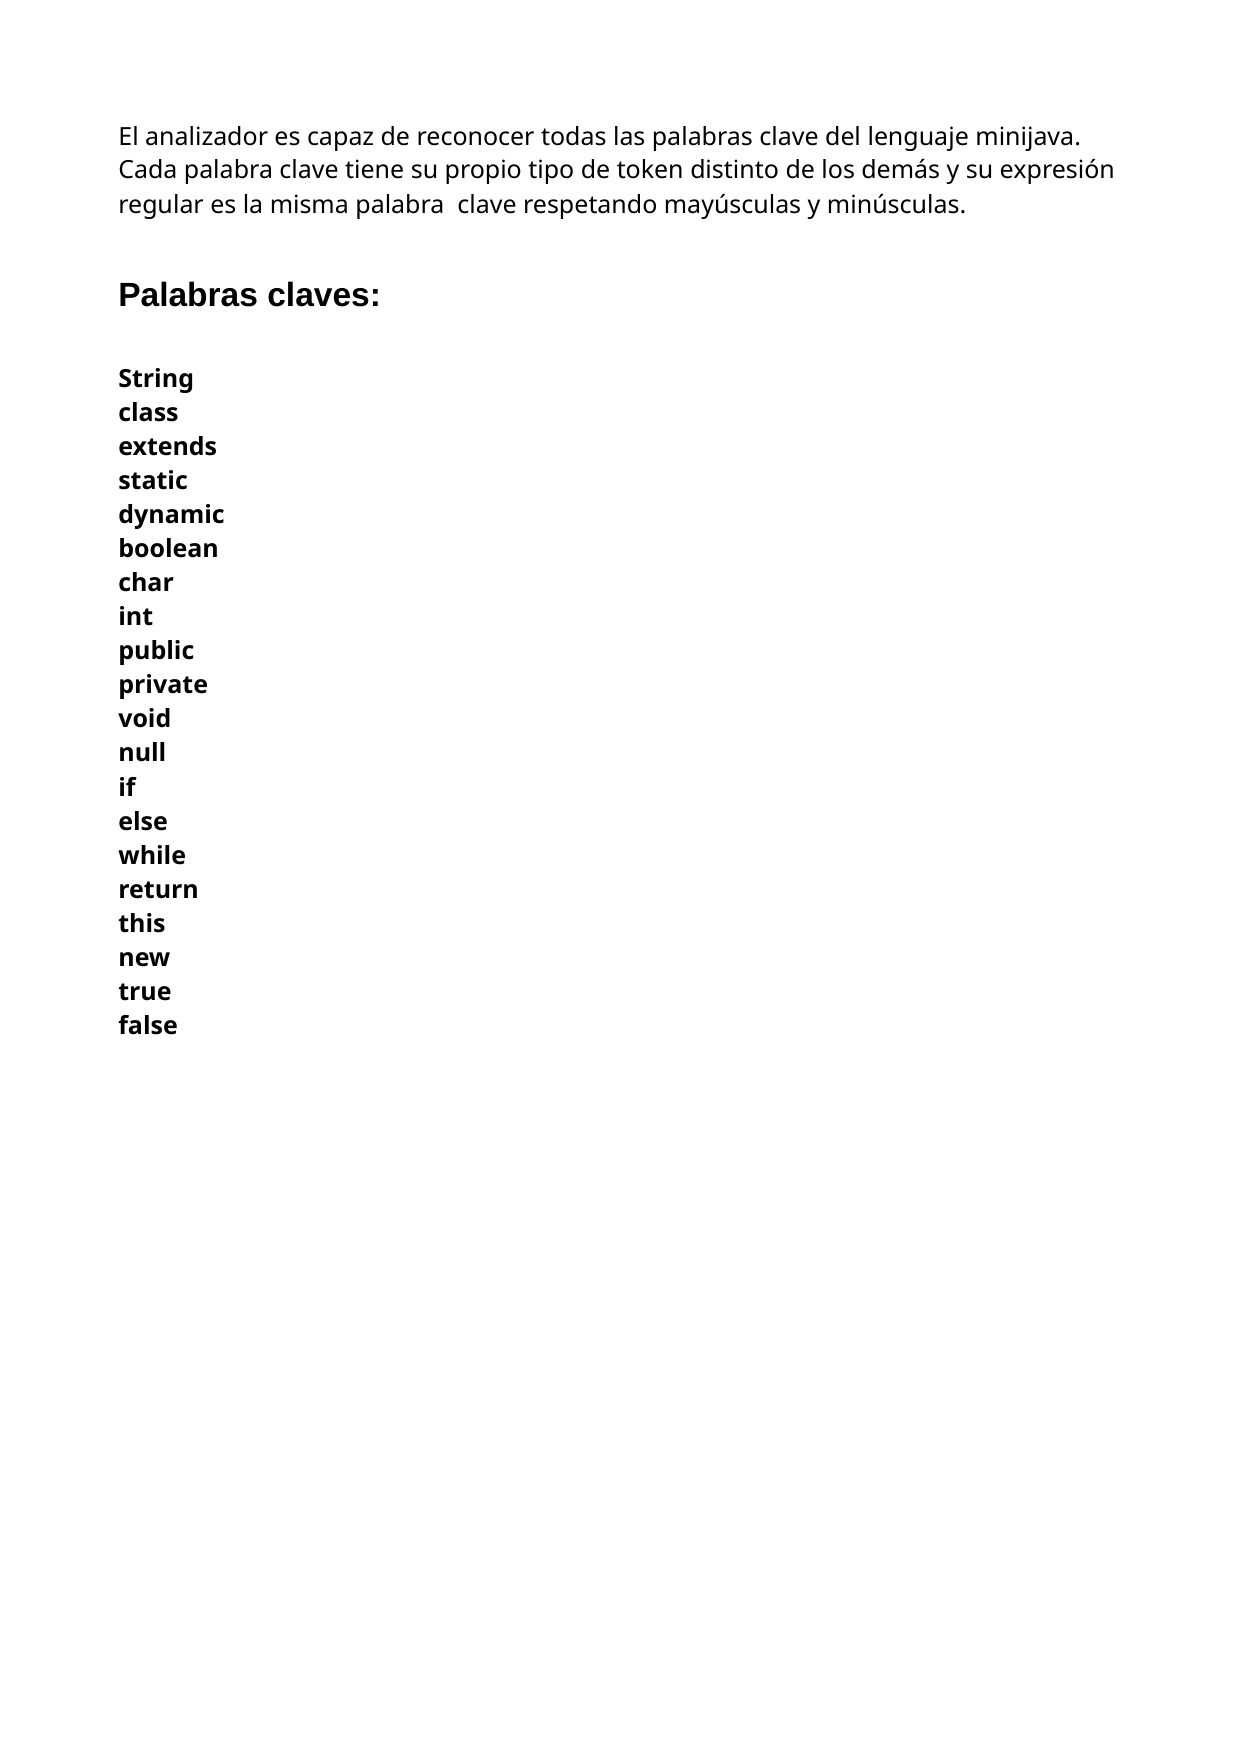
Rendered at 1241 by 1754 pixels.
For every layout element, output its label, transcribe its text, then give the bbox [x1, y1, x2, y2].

text static [118, 463, 1122, 497]
text this [118, 905, 1122, 939]
text new [118, 939, 1122, 973]
text while [118, 837, 1122, 871]
text return [118, 871, 1122, 905]
text private [118, 667, 1122, 701]
text void [118, 701, 1122, 735]
text extends [118, 428, 1122, 463]
text class [118, 394, 1122, 428]
text boolean [118, 531, 1122, 565]
text String [118, 360, 1122, 394]
text int [118, 599, 1122, 633]
text char [118, 565, 1122, 599]
text dynamic [118, 497, 1122, 531]
text public [118, 633, 1122, 667]
text null [118, 735, 1122, 769]
text true [118, 973, 1122, 1008]
text if [118, 769, 1122, 803]
text else [118, 803, 1122, 837]
text El analizador es capaz de reconocer todas las palabras clave del lenguaje minijava. Cada palabra clave tiene su propio tipo de token distinto de los demás y su expresión regular es la misma palabra clave respetando mayúsculas y minúsculas. [118, 118, 1122, 220]
subtitle Palabras claves: [118, 275, 1122, 314]
text false [118, 1008, 1122, 1042]
